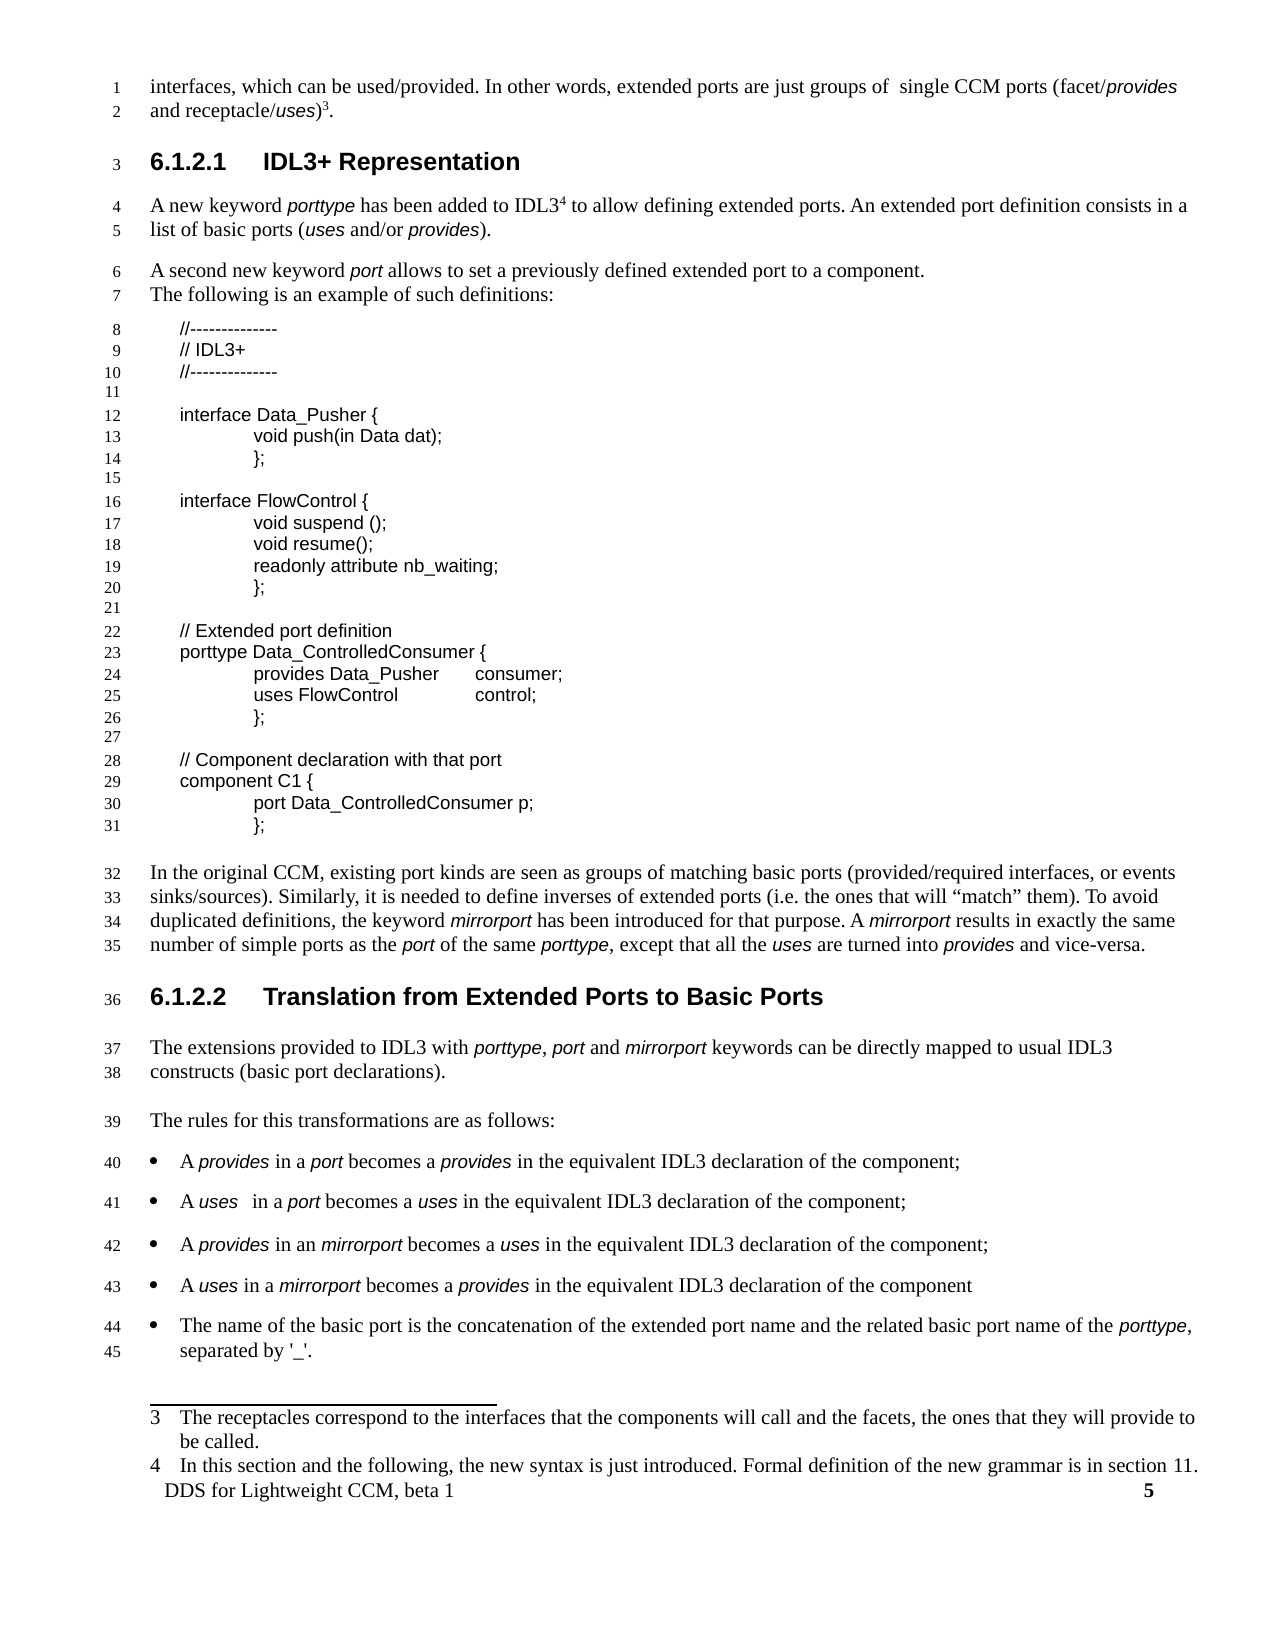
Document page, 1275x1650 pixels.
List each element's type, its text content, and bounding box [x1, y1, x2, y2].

text }; [179, 706, 1200, 727]
text In the original CCM, existing port kinds are seen as groups of matching basic ports (provided/required interfaces, or events sinks/sources). Similarly, it is needed to define inverses of extended ports (i.e. the ones that will “match” them). To avoid duplicated definitions, the keyword mirrorport has been introduced for that purpose. A mirrorport results in exactly the same number of simple ports as the port of the same porttype, except that all the uses are turned into provides and vice-versa. [150, 860, 1200, 956]
text //-------------- [179, 361, 1200, 382]
text interface Data_Pusher { [179, 404, 1200, 425]
text uses FlowControl control; [179, 684, 1200, 706]
subtitle Translation from Extended Ports to Basic Ports [150, 982, 1200, 1010]
list A provides in a port becomes a provides in the equivalent IDL3 declaration of the component; [150, 1149, 1200, 1173]
text }; [179, 813, 1200, 835]
text // Component declaration with that port [179, 749, 1200, 770]
text //-------------- [179, 317, 1200, 339]
text The receptacles correspond to the interfaces that the components will call and the facets, the ones that they will provide to be called. [150, 1405, 1200, 1453]
text }; [179, 447, 1200, 468]
text The extensions provided to IDL3 with porttype, port and mirrorport keywords can be directly mapped to usual IDL3 constructs (basic port declarations). [150, 1035, 1200, 1083]
text void resume(); [179, 533, 1200, 555]
text component C1 { [179, 770, 1200, 792]
list The name of the basic port is the concatenation of the extended port name and the related basic port name of the porttype, separated by '_'. [150, 1313, 1200, 1362]
text provides Data_Pusher consumer; [179, 662, 1200, 684]
list A provides in an mirrorport becomes a uses in the equivalent IDL3 declaration of the component; [150, 1232, 1200, 1256]
text A second new keyword port allows to set a previously defined extended port to a component. [150, 258, 1200, 282]
text A new keyword porttype has been added to IDL3 to allow defining extended ports. An extended port definition consists in a list of basic ports (uses and/or provides). [150, 193, 1200, 241]
text // IDL3+ [179, 339, 1200, 361]
text interface FlowControl { [179, 490, 1200, 512]
text port Data_ControlledConsumer p; [179, 792, 1200, 813]
text }; [179, 576, 1200, 598]
text void push(in Data dat); [179, 425, 1200, 447]
text void suspend (); [179, 512, 1200, 533]
text readonly attribute nb_waiting; [179, 555, 1200, 576]
text The rules for this transformations are as follows: [150, 1108, 1200, 1132]
text // Extended port definition [179, 619, 1200, 641]
subtitle IDL3+ Representation [150, 147, 1200, 176]
text In this section and the following, the new syntax is just introduced. Formal definition of the new grammar is in section 7.3. [150, 1453, 1200, 1477]
list A uses in a port becomes a uses in the equivalent IDL3 declaration of the component; [150, 1189, 1200, 1216]
text The following is an example of such definitions: [150, 282, 1200, 306]
text porttype Data_ControlledConsumer { [179, 641, 1200, 662]
text interfaces, which can be used/provided. In other words, extended ports are just groups of single CCM ports (facet/provides and receptacle/uses). [150, 74, 1200, 122]
list A uses in a mirrorport becomes a provides in the equivalent IDL3 declaration of the component [150, 1273, 1200, 1297]
